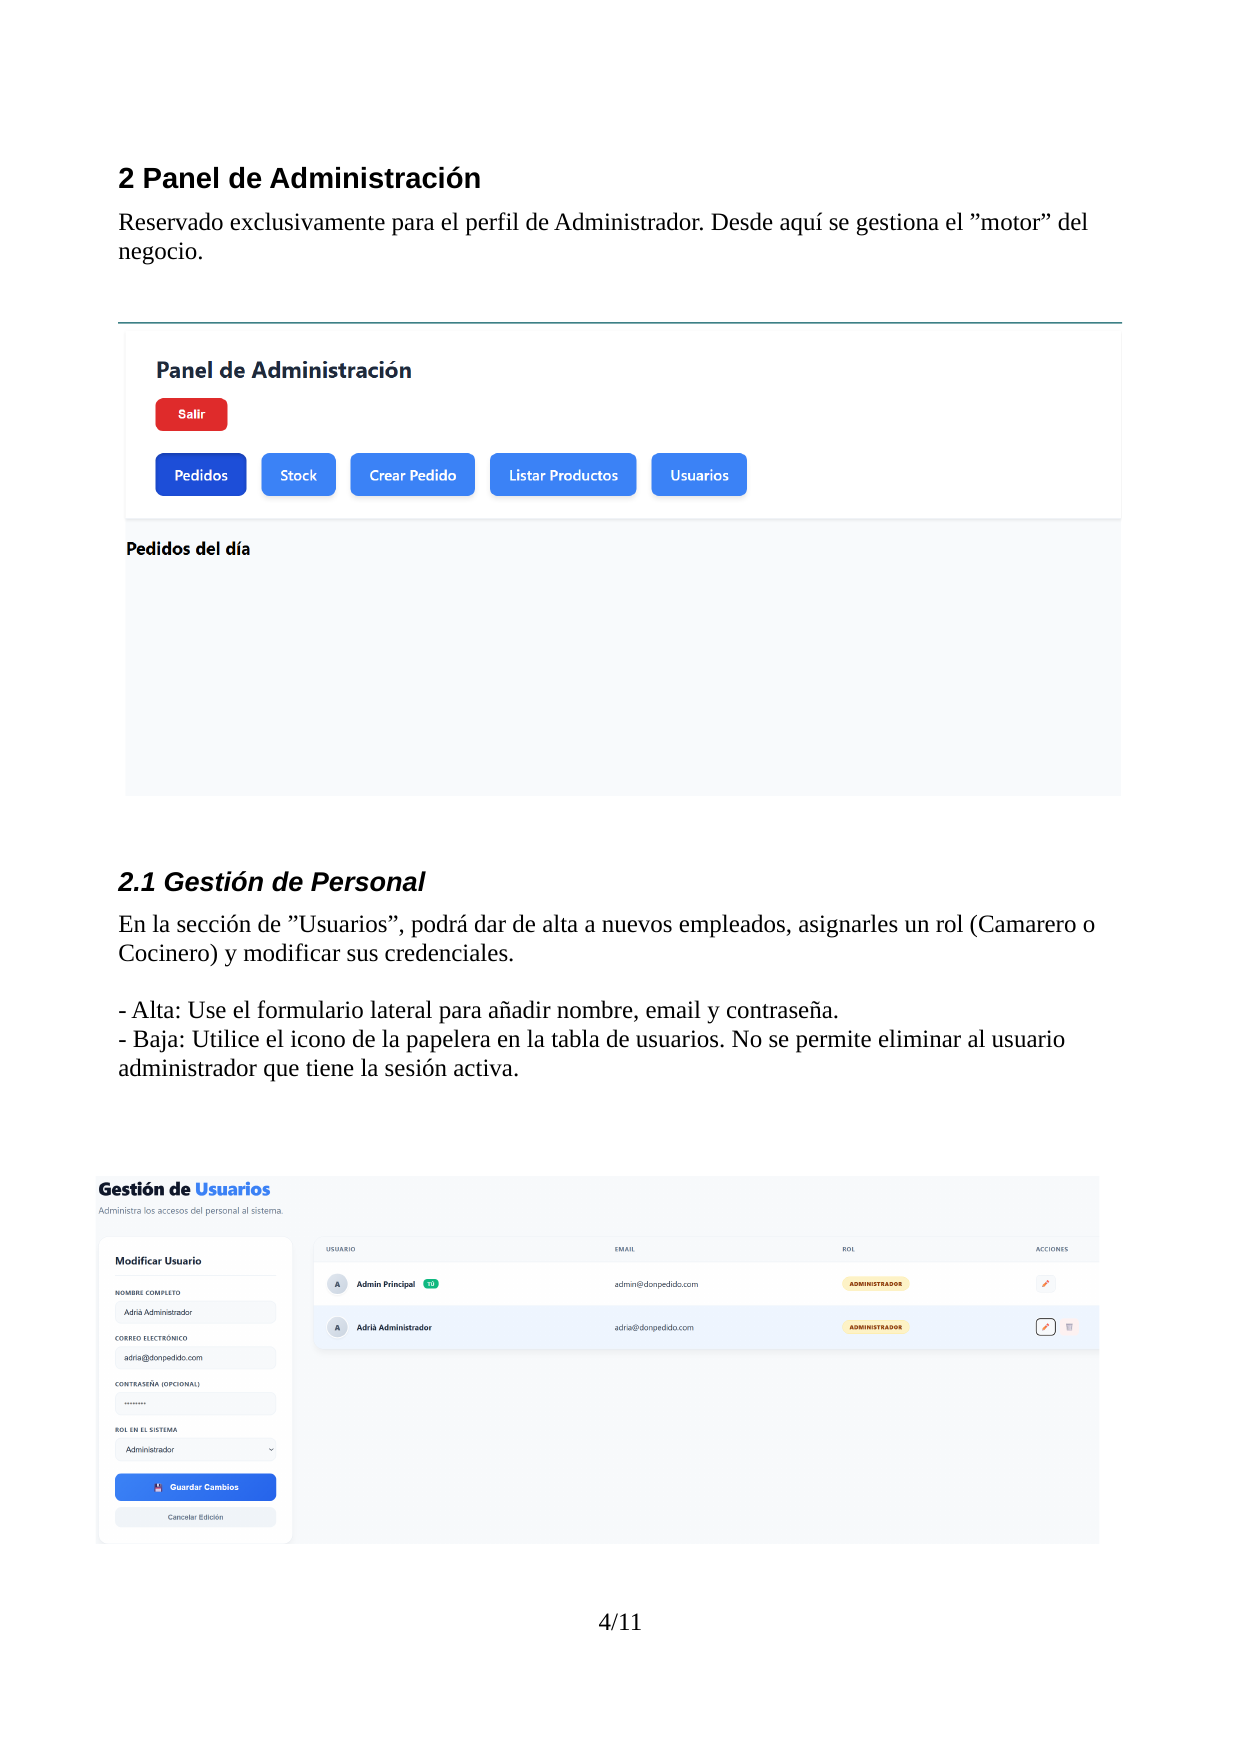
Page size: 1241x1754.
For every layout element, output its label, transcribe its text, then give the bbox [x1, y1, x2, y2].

picture [118, 322, 1123, 796]
text En la sección de ”Usuarios”, podrá dar de alta a nuevos empleados, asignarles un rol (Camarero o Cocinero) y modificar sus credenciales. [118, 909, 1122, 967]
subtitle 2.1 Gestión de Personal [118, 866, 1122, 897]
subtitle 2 Panel de Administración [118, 161, 1122, 195]
picture [95, 1176, 1100, 1544]
text - Baja: Utilice el icono de la papelera en la tabla de usuarios. No se permite eliminar al usuario administrador que tiene la sesión activa. [118, 1024, 1122, 1082]
text Reservado exclusivamente para el perfil de Administrador. Desde aquí se gestiona el ”motor” del negocio. [118, 207, 1122, 265]
text - Alta: Use el formulario lateral para añadir nombre, email y contraseña. [118, 996, 1122, 1024]
